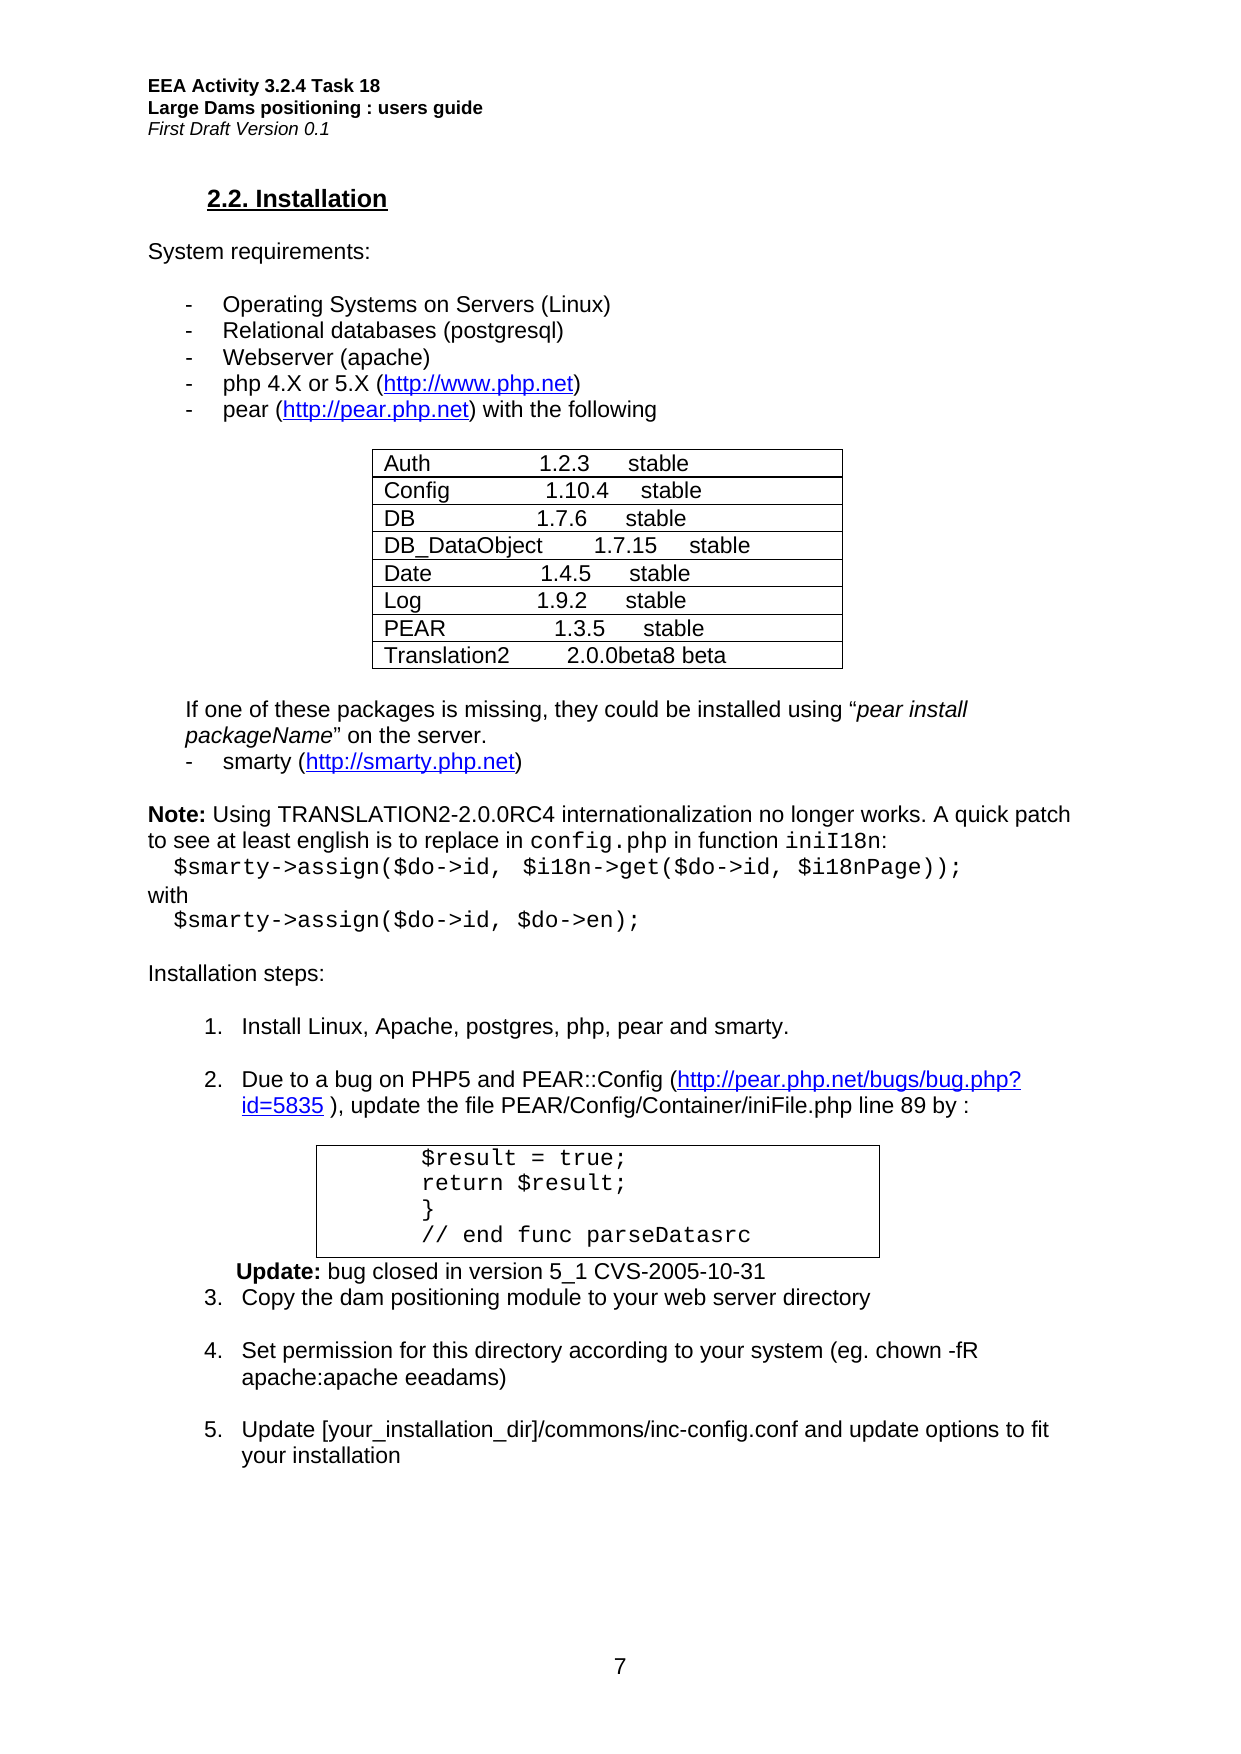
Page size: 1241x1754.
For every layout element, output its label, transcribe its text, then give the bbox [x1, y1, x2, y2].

list smarty (http://smarty.php.net) [185, 748, 1092, 775]
table_cell DB 1.7.6 stable [373, 505, 842, 531]
table_cell Translation2 2.0.0beta8 beta [373, 642, 842, 668]
table_cell DB_DataObject 1.7.15 stable [373, 532, 842, 559]
list pear (http://pear.php.net) with the following [185, 396, 1092, 423]
text $smarty->assign($do->id, $do->en); [148, 908, 1092, 934]
text Update: bug closed in version 5_1 CVS-2005-10-31 [204, 1258, 1092, 1284]
list Set permission for this directory according to your system (eg. chown -fR apache:apache eeadams) [204, 1337, 1092, 1390]
table_cell PEAR 1.3.5 stable [373, 615, 842, 641]
text Note: Using TRANSLATION2-2.0.0RC4 internationalization no longer works. A quick patch to see at least english is to replace in config.php in function iniI18n: [148, 801, 1092, 856]
text with [148, 882, 1092, 908]
list Copy the dam positioning module to your web server directory [204, 1284, 1092, 1311]
table_header $result = true; return $result; } // end func parseDatasrc [317, 1146, 879, 1257]
list Update [your_installation_dir]/commons/inc-config.conf and update options to fit your installation [204, 1416, 1092, 1469]
table_cell Date 1.4.5 stable [373, 560, 842, 586]
subtitle Installation [148, 184, 1092, 213]
table_cell Log 1.9.2 stable [373, 587, 842, 613]
subtitle Operating Systems on Servers (Linux) [185, 291, 1092, 317]
text If one of these packages is missing, they could be installed using “pear install packageName” on the server. [185, 696, 1092, 748]
text $smarty->assign($do->id, $i18n->get($do->id, $i18nPage)); [148, 856, 1092, 882]
table_header Auth 1.2.3 stable [373, 450, 842, 476]
list Webserver (apache) [185, 344, 1092, 370]
list Due to a bug on PHP5 and PEAR::Config (http://pear.php.net/bugs/bug.php?id=5835 ), update the file PEAR/Config/Container/iniFile.php line 89 by : [204, 1066, 1092, 1118]
list php 4.X or 5.X (http://www.php.net) [185, 370, 1092, 396]
list Install Linux, Apache, postgres, php, pear and smarty. [204, 1013, 1092, 1039]
table_cell Config 1.10.4 stable [373, 478, 842, 504]
subtitle Relational databases (postgresql) [185, 317, 1092, 344]
text Installation steps: [148, 960, 1092, 987]
text System requirements: [148, 238, 1092, 264]
